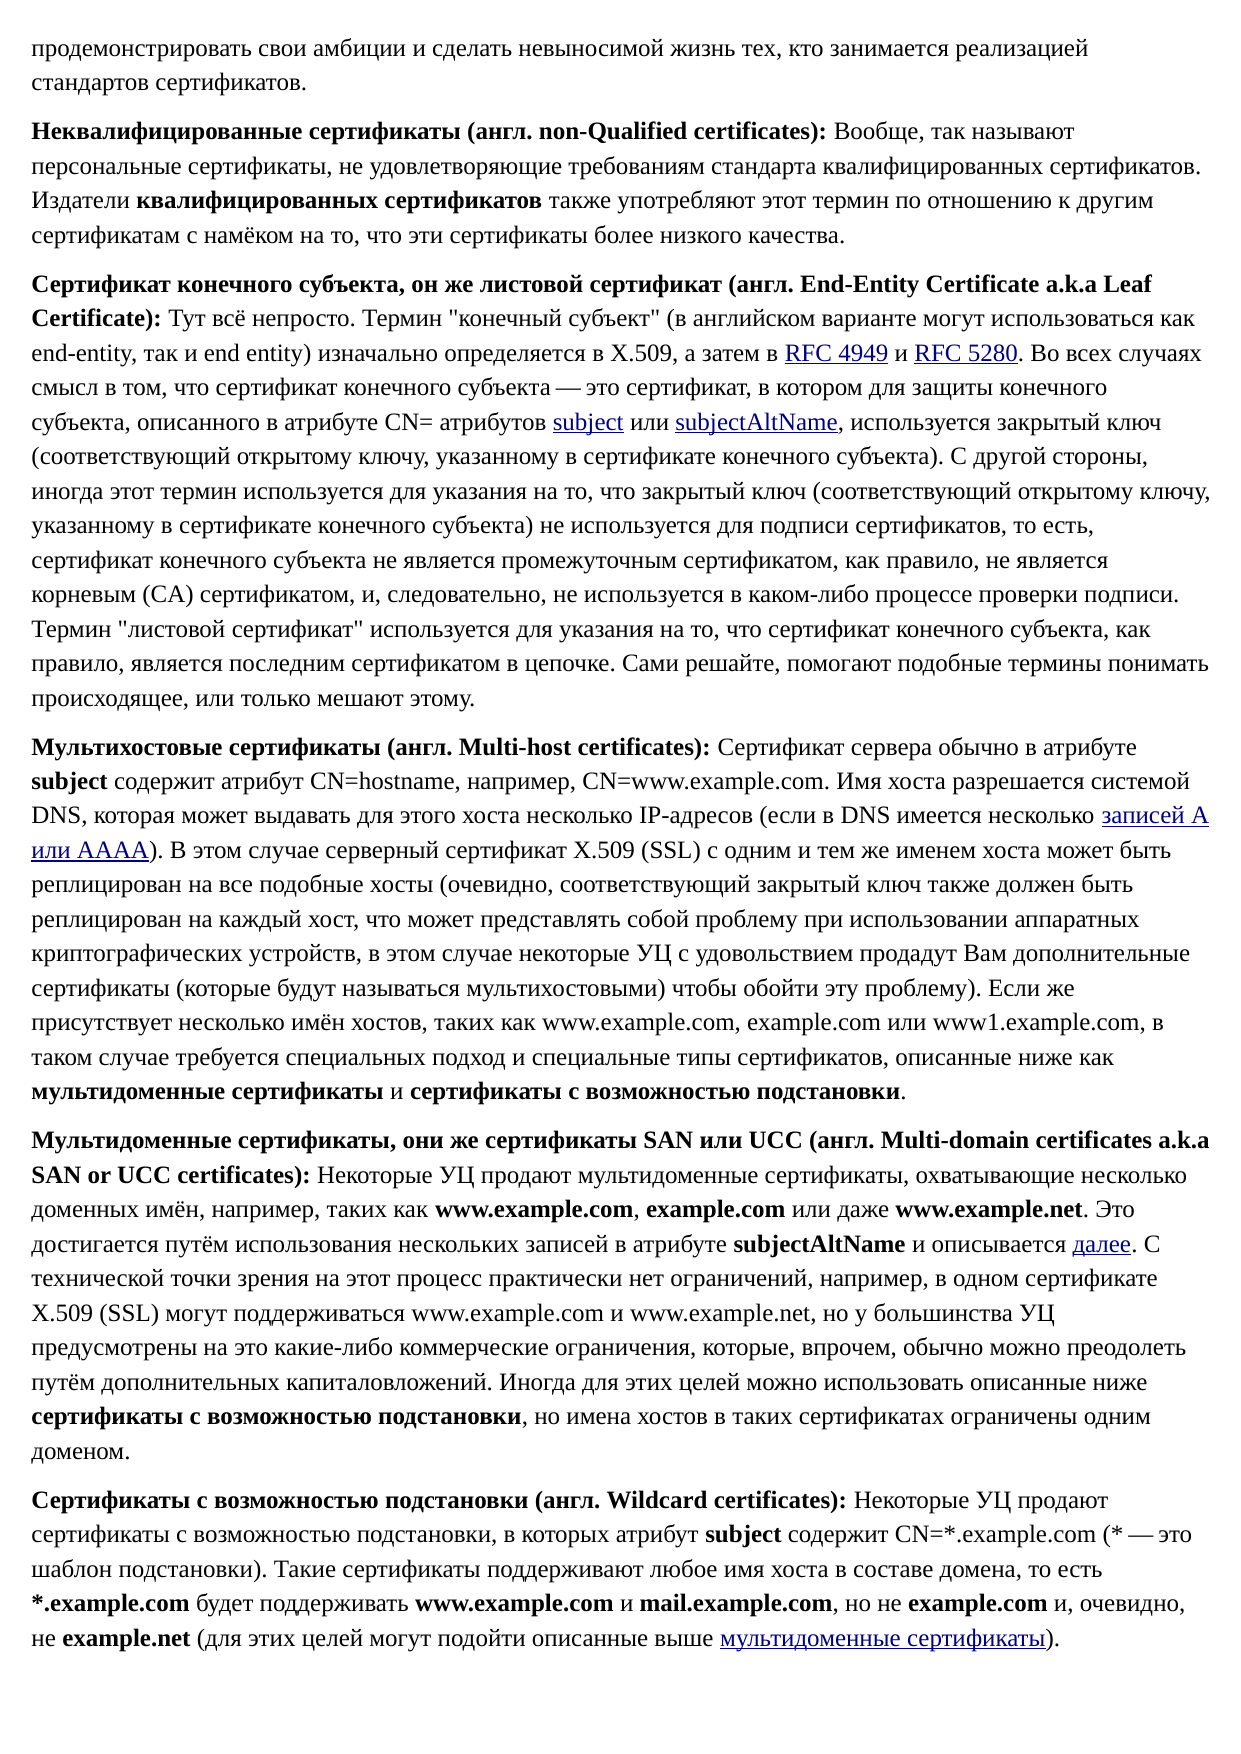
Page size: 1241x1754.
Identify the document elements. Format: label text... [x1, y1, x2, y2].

text Мультидоменные сертификаты, они же сертификаты SAN или UCC (англ. Multi-domain certificates a.k.a SAN or UCC certificates): Некоторые УЦ продают мультидоменные сертификаты, охватывающие несколько доменных имён, например, таких как www.example.com, example.com или даже www.example.net. Это достигается путём использования нескольких записей в атрибуте subjectAltName и описывается далее. С технической точки зрения на этот процесс практически нет ограничений, например, в одном сертификате X.509 (SSL) могут поддерживаться www.example.com и www.example.net, но у большинства УЦ предусмотрены на это какие-либо коммерческие ограничения, которые, впрочем, обычно можно преодолеть путём дополнительных капиталовложений. Иногда для этих целей можно использовать описанные ниже сертификаты с возможностью подстановки, но имена хостов в таких сертификатах ограничены одним доменом. [31, 1126, 1212, 1464]
text продемонстрировать свои амбиции и сделать невыносимой жизнь тех, кто занимается реализацией стандартов сертификатов. [31, 33, 1212, 96]
text Сертификат конечного субъекта, он же листовой сертификат (англ. End-Entity Certificate a.k.a Leaf Certificate): Тут всё непросто. Термин "конечный субъект" (в английском варианте могут использоваться как end-entity, так и end entity) изначально определяется в X.509, а затем в RFC 4949 и RFC 5280. Во всех случаях смысл в том, что сертификат конечного субъекта — это сертификат, в котором для защиты конечного субъекта, описанного в атрибуте CN= атрибутов subject или subjectAltName, используется закрытый ключ (соответствующий открытому ключу, указанному в сертификате конечного субъекта). С другой стороны, иногда этот термин используется для указания на то, что закрытый ключ (соответствующий открытому ключу, указанному в сертификате конечного субъекта) не используется для подписи сертификатов, то есть, сертификат конечного субъекта не является промежуточным сертификатом, как правило, не является корневым (CA) сертификатом, и, следовательно, не используется в каком-либо процессе проверки подписи. Термин "листовой сертификат" используется для указания на то, что сертификат конечного субъекта, как правило, является последним сертификатом в цепочке. Сами решайте, помогают подобные термины понимать происходящее, или только мешают этому. [31, 269, 1212, 711]
text Мультихостовые сертификаты (англ. Multi-host certificates): Сертификат сервера обычно в атрибуте subject содержит атрибут CN=hostname, например, CN=www.example.com. Имя хоста разрешается системой DNS, которая может выдавать для этого хоста несколько IP-адресов (если в DNS имеется несколько записей A или AAAA). В этом случае серверный сертификат X.509 (SSL) с одним и тем же именем хоста может быть реплицирован на все подобные хосты (очевидно, соответствующий закрытый ключ также должен быть реплицирован на каждый хост, что может представлять собой проблему при использовании аппаратных криптографических устройств, в этом случае некоторые УЦ с удовольствием продадут Вам дополнительные сертификаты (которые будут называться мультихостовыми) чтобы обойти эту проблему). Если же присутствует несколько имён хостов, таких как www.example.com, example.com или www1.example.com, в таком случае требуется специальных подход и специальные типы сертификатов, описанные ниже как мультидоменные сертификаты и сертификаты с возможностью подстановки. [31, 732, 1212, 1105]
text Сертификаты с возможностью подстановки (англ. Wildcard certificates): Некоторые УЦ продают сертификаты с возможностью подстановки, в которых атрибут subject содержит CN=*.example.com (* — это шаблон подстановки). Такие сертификаты поддерживают любое имя хоста в составе домена, то есть *.example.com будет поддерживать www.example.com и mail.example.com, но не example.com и, очевидно, не example.net (для этих целей могут подойти описанные выше мультидоменные сертификаты). [31, 1485, 1212, 1652]
text Неквалифицированные сертификаты (англ. non-Qualified certificates): Вообще, так называют персональные сертификаты, не удовлетворяющие требованиям стандарта квалифицированных сертификатов. Издатели квалифицированных сертификатов также употребляют этот термин по отношению к другим сертификатам с намёком на то, что эти сертификаты более низкого качества. [31, 116, 1212, 248]
